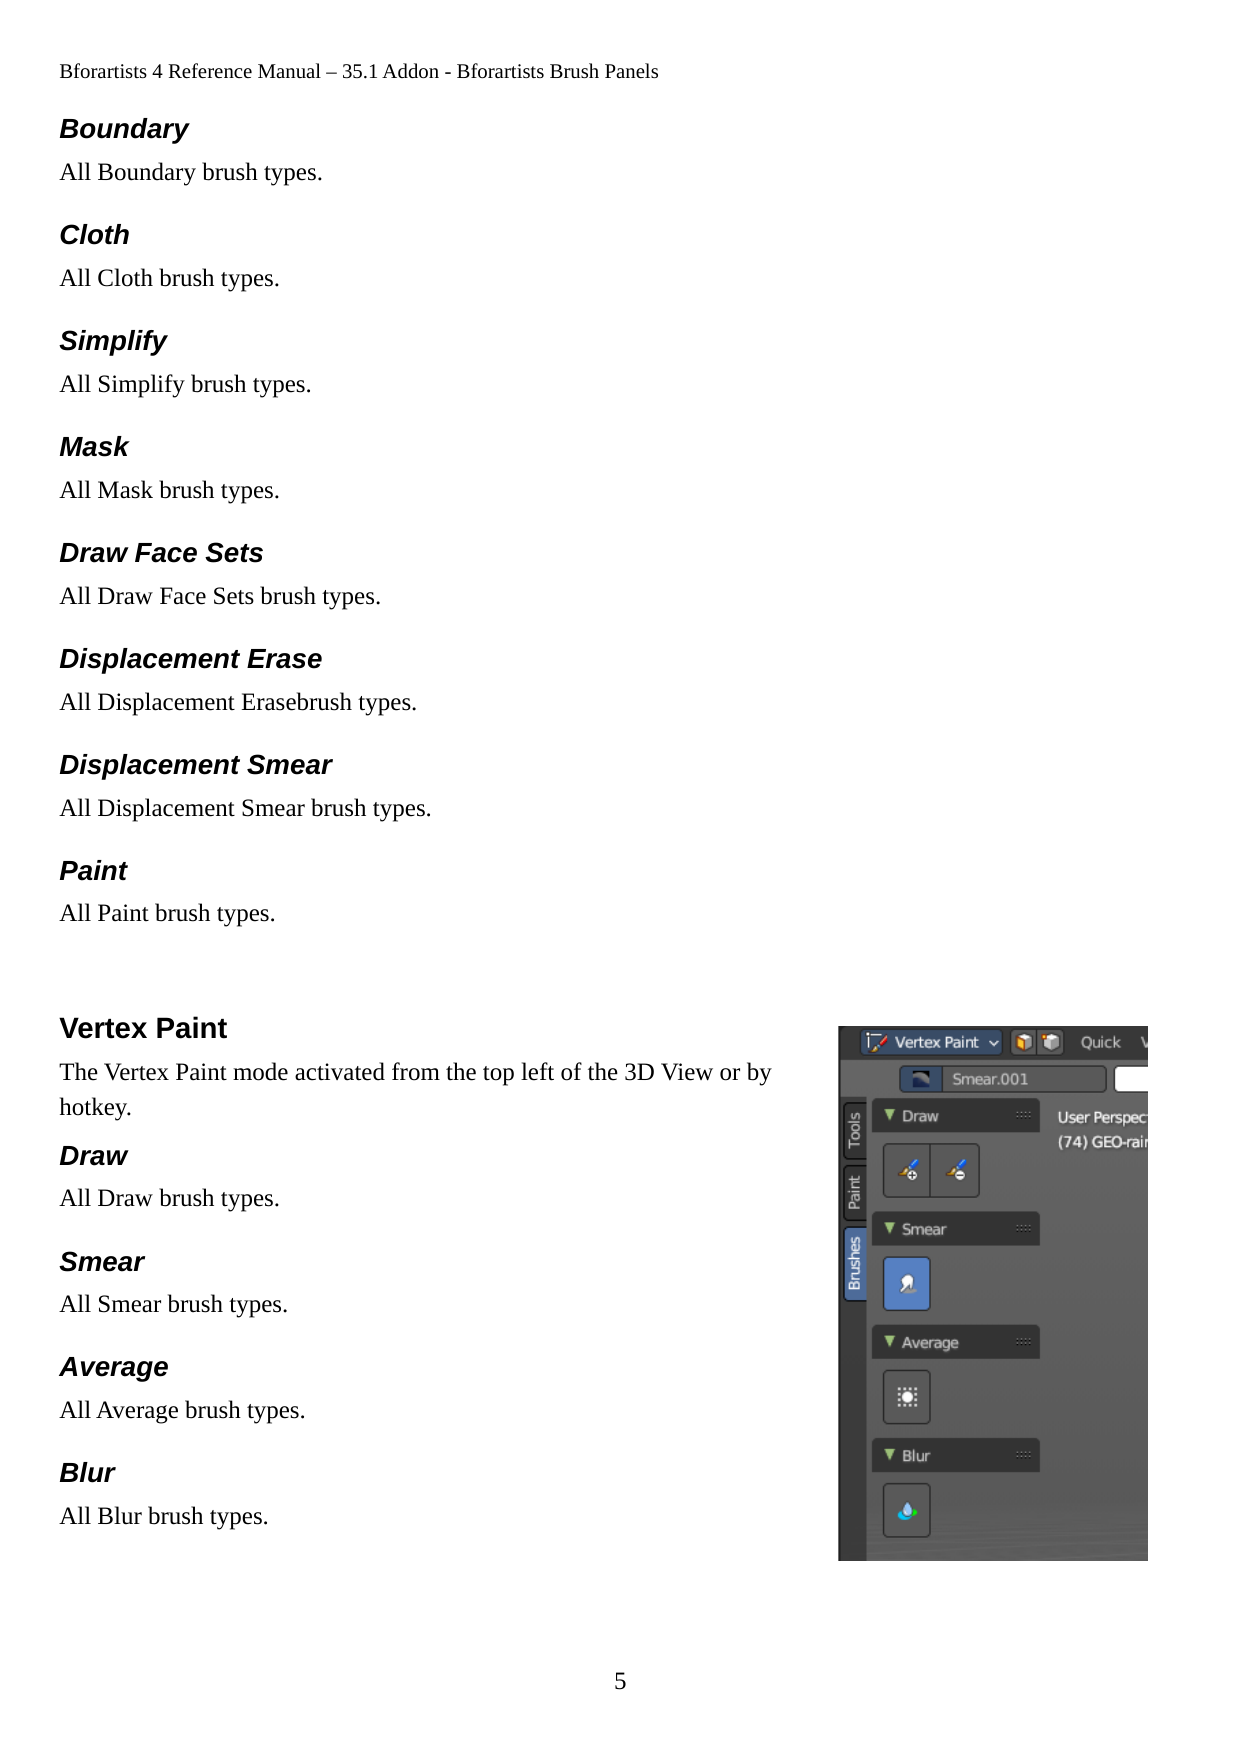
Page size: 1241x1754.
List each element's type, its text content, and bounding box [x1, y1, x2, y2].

text All Boundary brush types. [59, 157, 1181, 186]
subtitle Boundary [59, 113, 1181, 144]
picture [838, 1026, 1148, 1561]
text All Draw brush types. [59, 1183, 838, 1212]
subtitle [1148, 1351, 1181, 1383]
text All Average brush types. [59, 1395, 838, 1424]
text All Displacement Smear brush types. [59, 793, 1181, 821]
subtitle Blur [59, 1457, 838, 1489]
text All Smear brush types. [59, 1289, 838, 1318]
text [1148, 1395, 1181, 1424]
subtitle Smear [59, 1245, 838, 1277]
text All Simplify brush types. [59, 369, 1181, 398]
text The Vertex Paint mode activated from the top left of the 3D View or by hotkey. [59, 1057, 838, 1121]
subtitle Displacement Erase [59, 642, 1181, 674]
subtitle Cloth [59, 218, 1181, 250]
text All Mask brush types. [59, 475, 1181, 503]
subtitle Average [59, 1351, 838, 1383]
text All Cloth brush types. [59, 263, 1181, 292]
text All Paint brush types. [59, 898, 1181, 927]
text [1148, 1501, 1181, 1530]
subtitle Vertex Paint [59, 1011, 1181, 1045]
subtitle Simplify [59, 324, 1181, 356]
subtitle Draw [59, 1139, 838, 1171]
text [1148, 1183, 1181, 1212]
text All Blur brush types. [59, 1501, 838, 1530]
subtitle Paint [59, 854, 1181, 886]
text All Displacement Erasebrush types. [59, 687, 1181, 715]
subtitle [1148, 1457, 1181, 1489]
text [1148, 1289, 1181, 1318]
subtitle [1148, 1139, 1181, 1171]
text [1148, 1057, 1181, 1121]
subtitle Draw Face Sets [59, 536, 1181, 568]
subtitle [1148, 1245, 1181, 1277]
text All Draw Face Sets brush types. [59, 581, 1181, 609]
subtitle Mask [59, 430, 1181, 462]
subtitle Displacement Smear [59, 748, 1181, 780]
